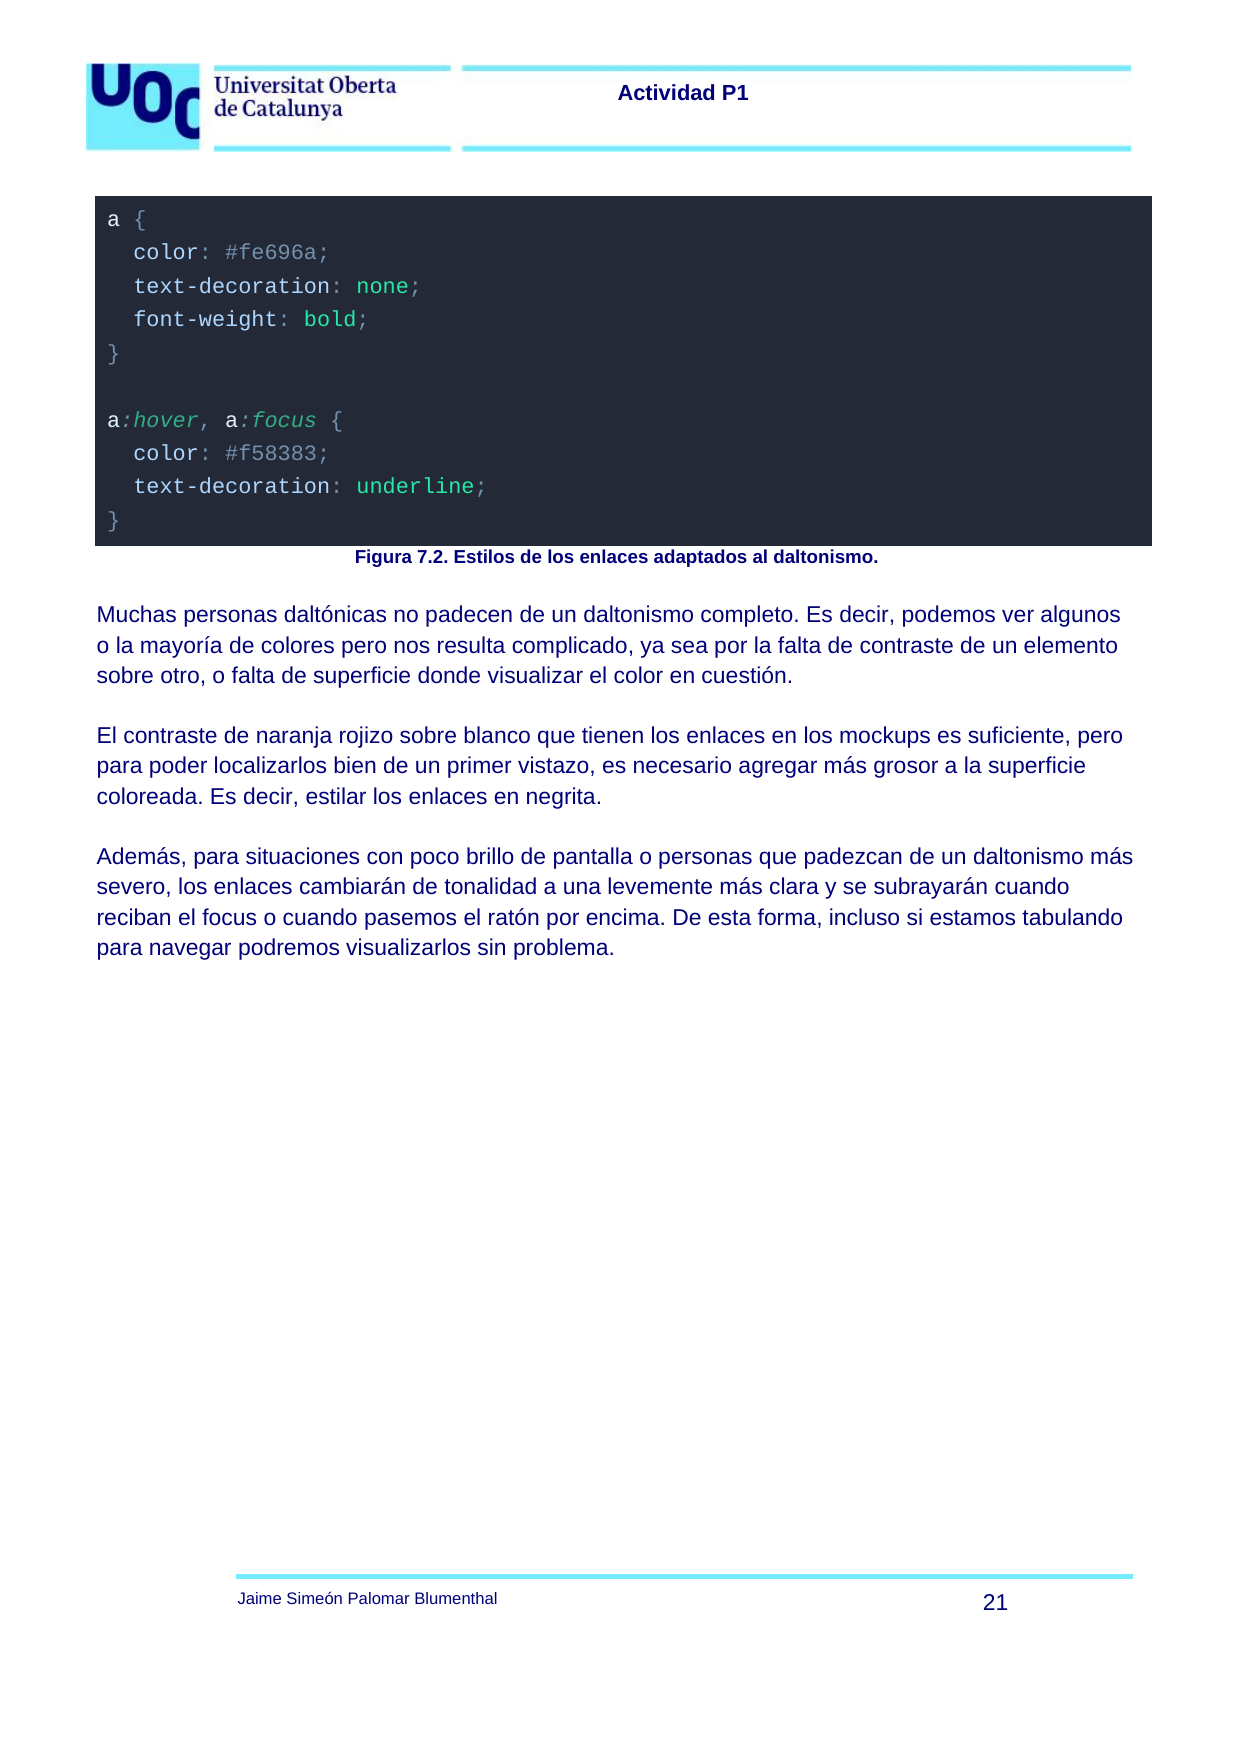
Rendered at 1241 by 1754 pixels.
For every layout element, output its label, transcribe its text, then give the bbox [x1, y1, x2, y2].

text Muchas personas daltónicas no padecen de un daltonismo completo. Es decir, podemos ver algunos o la mayoría de colores pero nos resulta complicado, ya sea por la falta de contraste de un elemento sobre otro, o falta de superficie donde visualizar el color en cuestión. [96, 601, 1137, 688]
table_header a { color: #fe696a; text-decoration: none; font-weight: bold; } a:hover, a:focus { color: #f58383; text-decoration: underline; } [98, 198, 1150, 544]
text El contraste de naranja rojizo sobre blanco que tienen los enlaces en los mockups es suficiente, pero para poder localizarlos bien de un primer vistazo, es necesario agregar más grosor a la superficie coloreada. Es decir, estilar los enlaces en negrita. [96, 722, 1137, 809]
text Figura 7.2. Estilos de los enlaces adaptados al daltonismo. [96, 546, 1137, 568]
picture [100, 63, 1132, 152]
text Además, para situaciones con poco brillo de pantalla o personas que padezcan de un daltonismo más severo, los enlaces cambiarán de tonalidad a una levemente más clara y se subrayarán cuando reciban el focus o cuando pasemos el ratón por encima. De esta forma, incluso si estamos tabulando para navegar podremos visualizarlos sin problema. [96, 843, 1137, 960]
